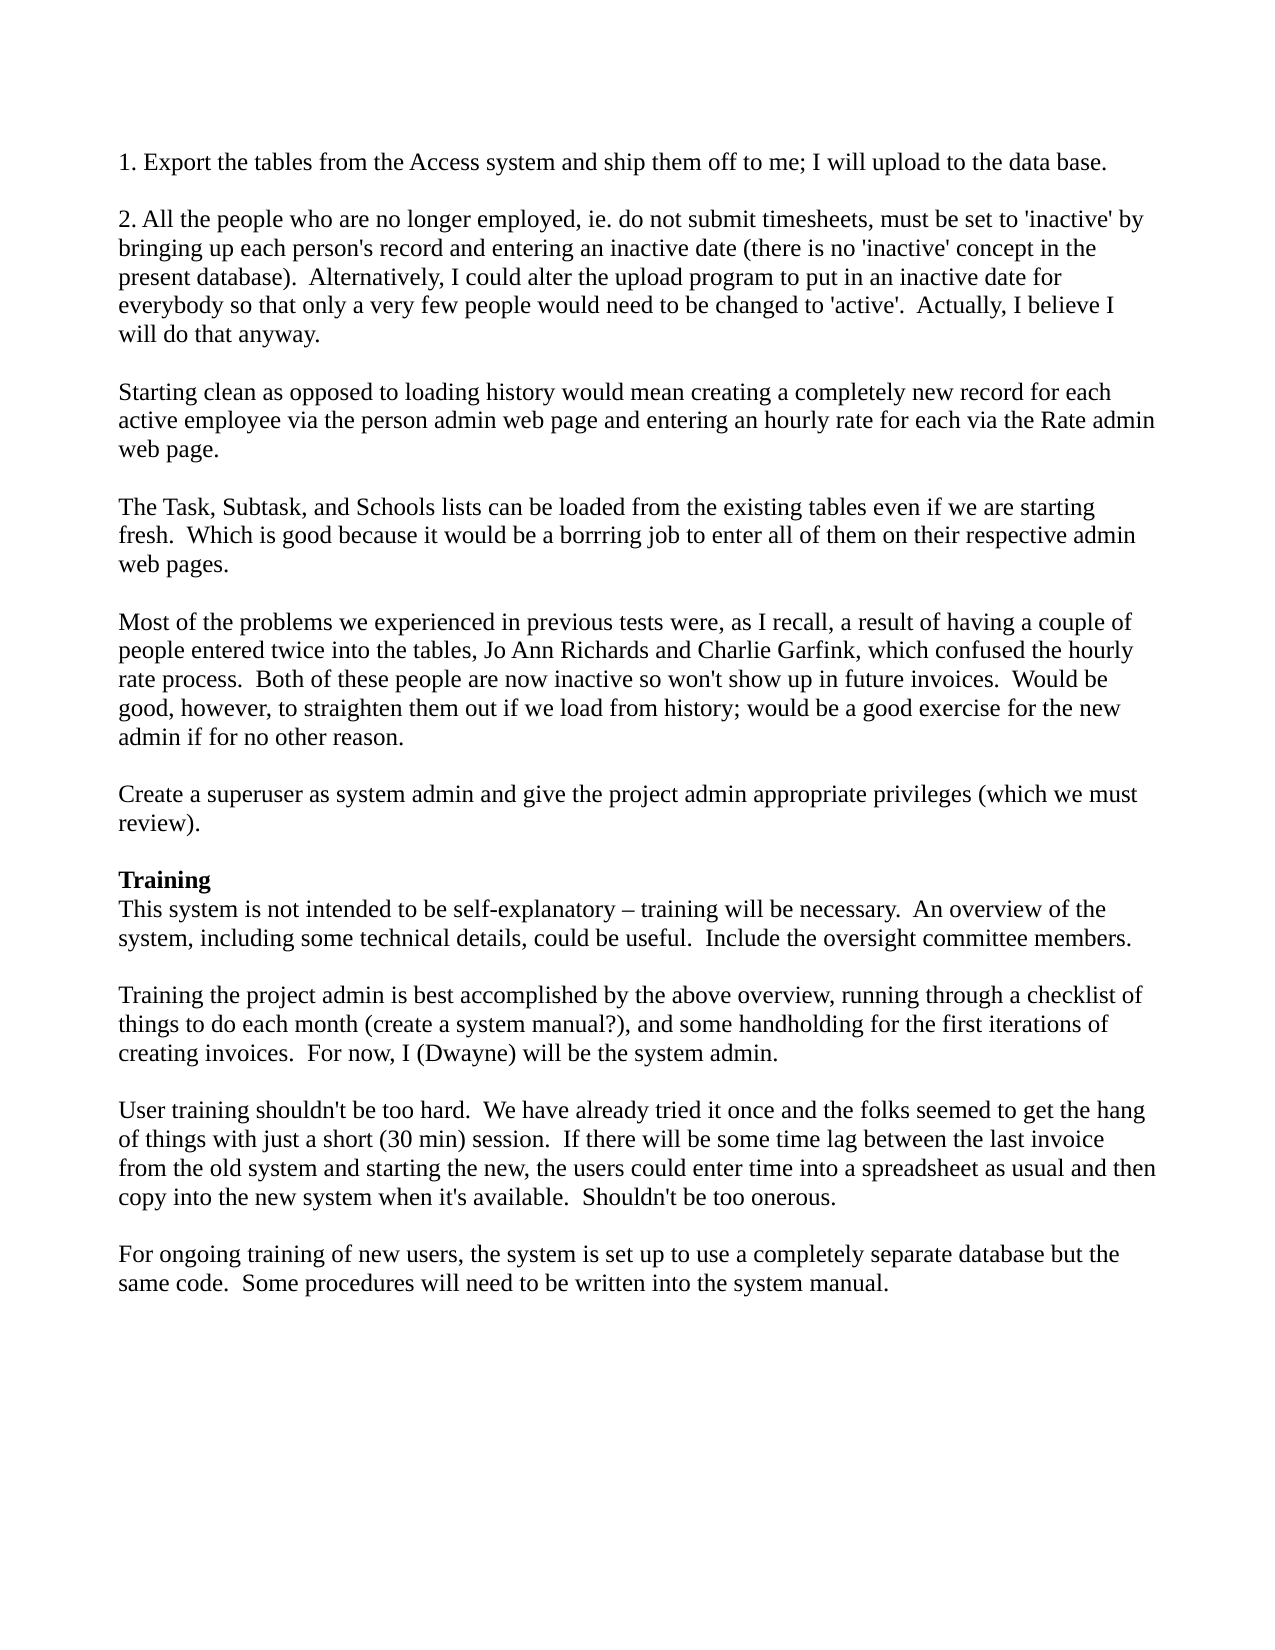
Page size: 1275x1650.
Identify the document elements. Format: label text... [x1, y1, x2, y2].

text Training the project admin is best accomplished by the above overview, running through a checklist of things to do each month (create a system manual?), and some handholding for the first iterations of creating invoices. For now, I (Dwayne) will be the system admin. [118, 981, 1157, 1067]
text User training shouldn't be too hard. We have already tried it once and the folks seemed to get the hang of things with just a short (30 min) session. If there will be some time lag between the last invoice from the old system and starting the new, the users could enter time into a spreadsheet as usual and then copy into the new system when it's available. Shouldn't be too onerous. [118, 1096, 1157, 1211]
text Training [118, 866, 1157, 894]
text This system is not intended to be self-explanatory – training will be necessary. An overview of the system, including some technical details, could be useful. Include the oversight committee members. [118, 894, 1157, 952]
text 1. Export the tables from the Access system and ship them off to me; I will upload to the data base. 2. All the people who are no longer employed, ie. do not submit timesheets, must be set to 'inactive' by bringing up each person's record and entering an inactive date (there is no 'inactive' concept in the present database). Alternatively, I could alter the upload program to put in an inactive date for everybody so that only a very few people would need to be changed to 'active'. Actually, I believe I will do that anyway. Starting clean as opposed to loading history would mean creating a completely new record for each active employee via the person admin web page and entering an hourly rate for each via the Rate admin web page. The Task, Subtask, and Schools lists can be loaded from the existing tables even if we are starting fresh. Which is good because it would be a borrring job to enter all of them on their respective admin web pages. Most of the problems we experienced in previous tests were, as I recall, a result of having a couple of people entered twice into the tables, Jo Ann Richards and Charlie Garfink, which confused the hourly rate process. Both of these people are now inactive so won't show up in future invoices. Would be good, however, to straighten them out if we load from history; would be a good exercise for the new admin if for no other reason. [118, 118, 1157, 779]
text Create a superuser as system admin and give the project admin appropriate privileges (which we must review). [118, 779, 1157, 837]
text For ongoing training of new users, the system is set up to use a completely separate database but the same code. Some procedures will need to be written into the system manual. [118, 1239, 1157, 1297]
